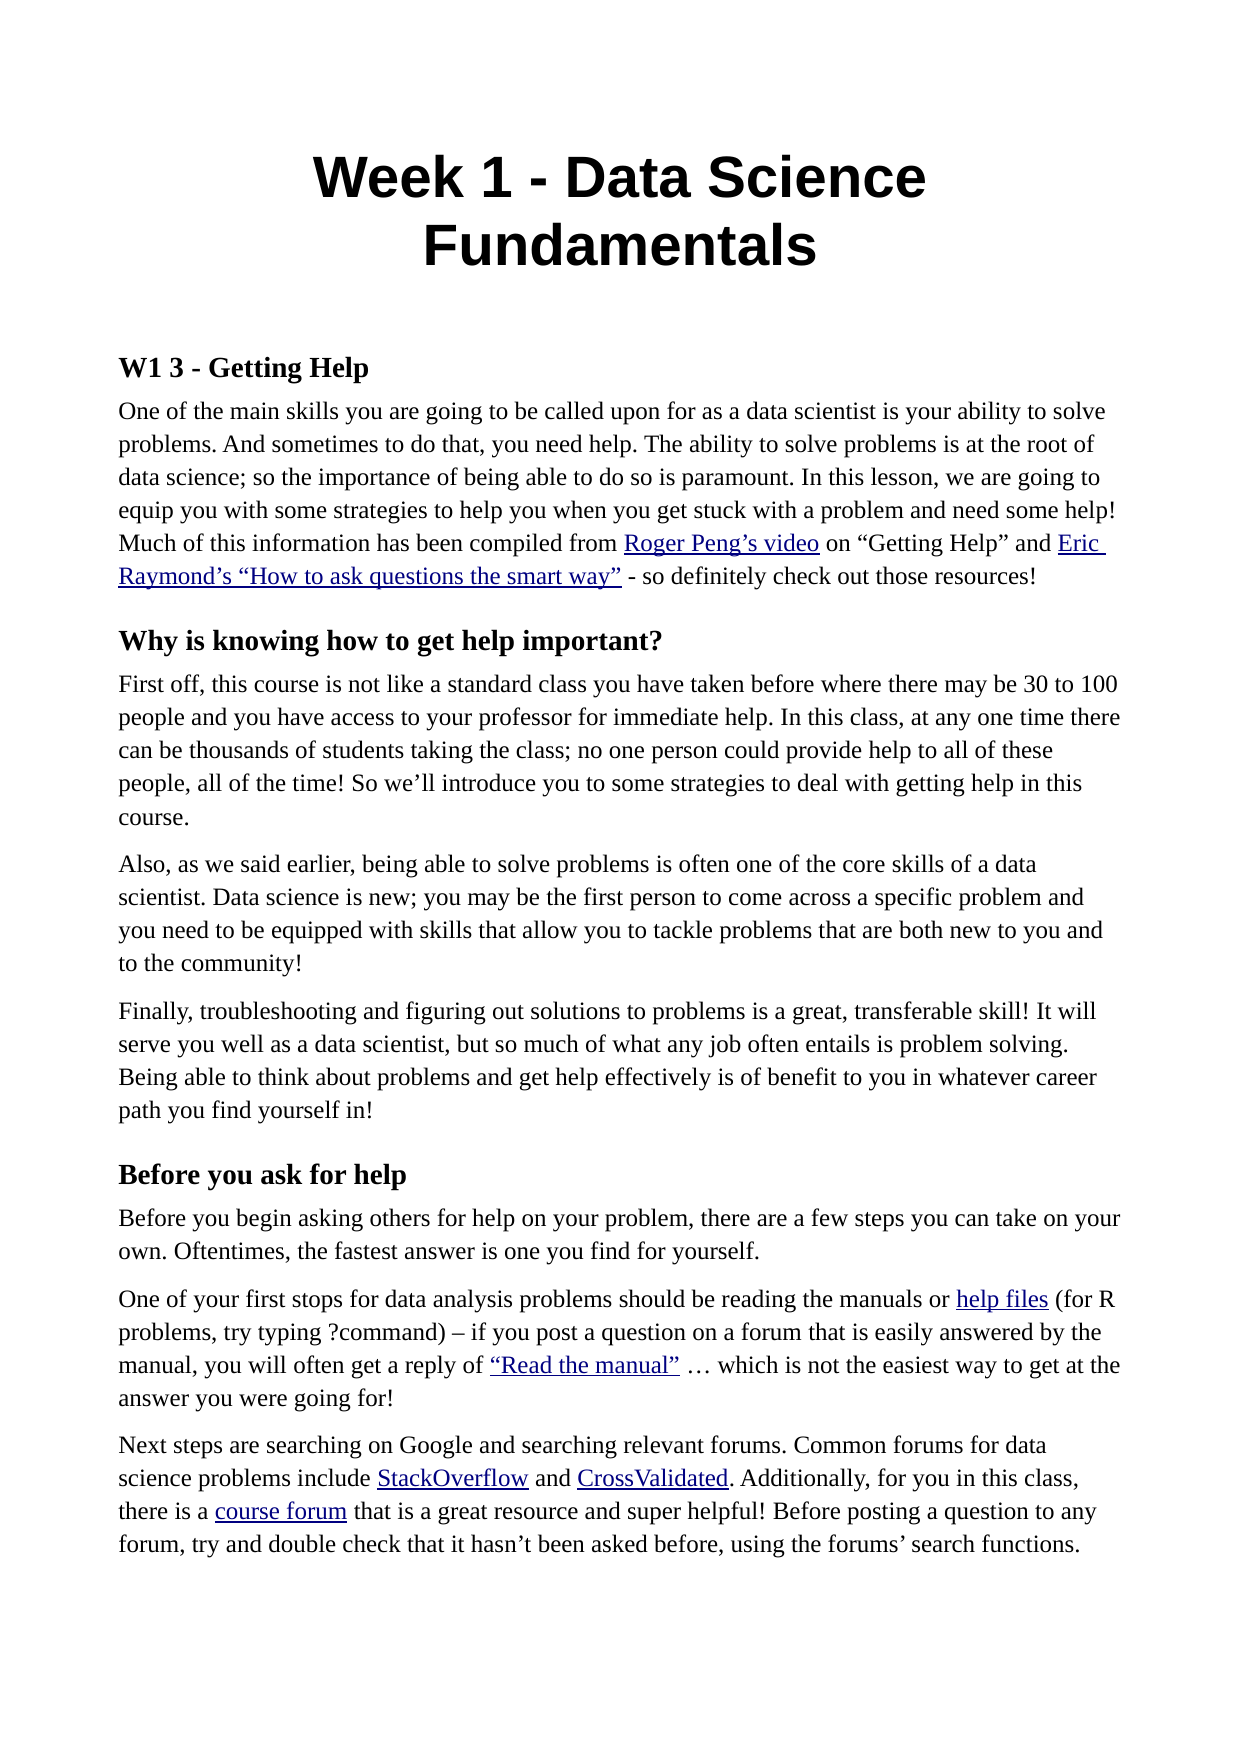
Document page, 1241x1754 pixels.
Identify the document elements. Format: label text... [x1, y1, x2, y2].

subtitle Before you ask for help [118, 1157, 1122, 1191]
text Before you begin asking others for help on your problem, there are a few steps you can take on your own. Oftentimes, the fastest answer is one you find for yourself. [118, 1203, 1122, 1265]
text One of your first stops for data analysis problems should be reading the manuals or help files (for R problems, try typing ?command) – if you post a question on a forum that is easily answered by the manual, you will often get a reply of “Read the manual” … which is not the easiest way to get at the answer you were going for! [118, 1284, 1122, 1412]
subtitle Why is knowing how to get help important? [118, 623, 1122, 657]
text Finally, troubleshooting and figuring out solutions to problems is a great, transferable skill! It will serve you well as a data scientist, but so much of what any job often entails is problem solving. Being able to think about problems and get help effectively is of benefit to you in whatever career path you find yourself in! [118, 996, 1122, 1124]
subtitle W1 3 - Getting Help [118, 350, 1122, 384]
text First off, this course is not like a standard class you have taken before where there may be 30 to 100 people and you have access to your professor for immediate help. In this class, at any one time there can be thousands of students taking the class; no one person could provide help to all of these people, all of the time! So we’ll introduce you to some strategies to deal with getting help in this course. [118, 669, 1122, 830]
text Next steps are searching on Google and searching relevant forums. Common forums for data science problems include StackOverflow and CrossValidated. Additionally, for you in this class, there is a course forum that is a great resource and super helpful! Before posting a question to any forum, try and double check that it hasn’t been asked before, using the forums’ search functions. [118, 1430, 1122, 1558]
text One of the main skills you are going to be called upon for as a data scientist is your ability to solve problems. And sometimes to do that, you need help. The ability to solve problems is at the root of data science; so the importance of being able to do so is paramount. In this lesson, we are going to equip you with some strategies to help you when you get stuck with a problem and need some help! Much of this information has been compiled from Roger Peng’s video on “Getting Help” and Eric Raymond’s “How to ask questions the smart way” - so definitely check out those resources! [118, 396, 1122, 590]
text Also, as we said earlier, being able to solve problems is often one of the core skills of a data scientist. Data science is new; you may be the first person to come across a specific problem and you need to be equipped with skills that allow you to tackle problems that are both new to you and to the community! [118, 849, 1122, 977]
